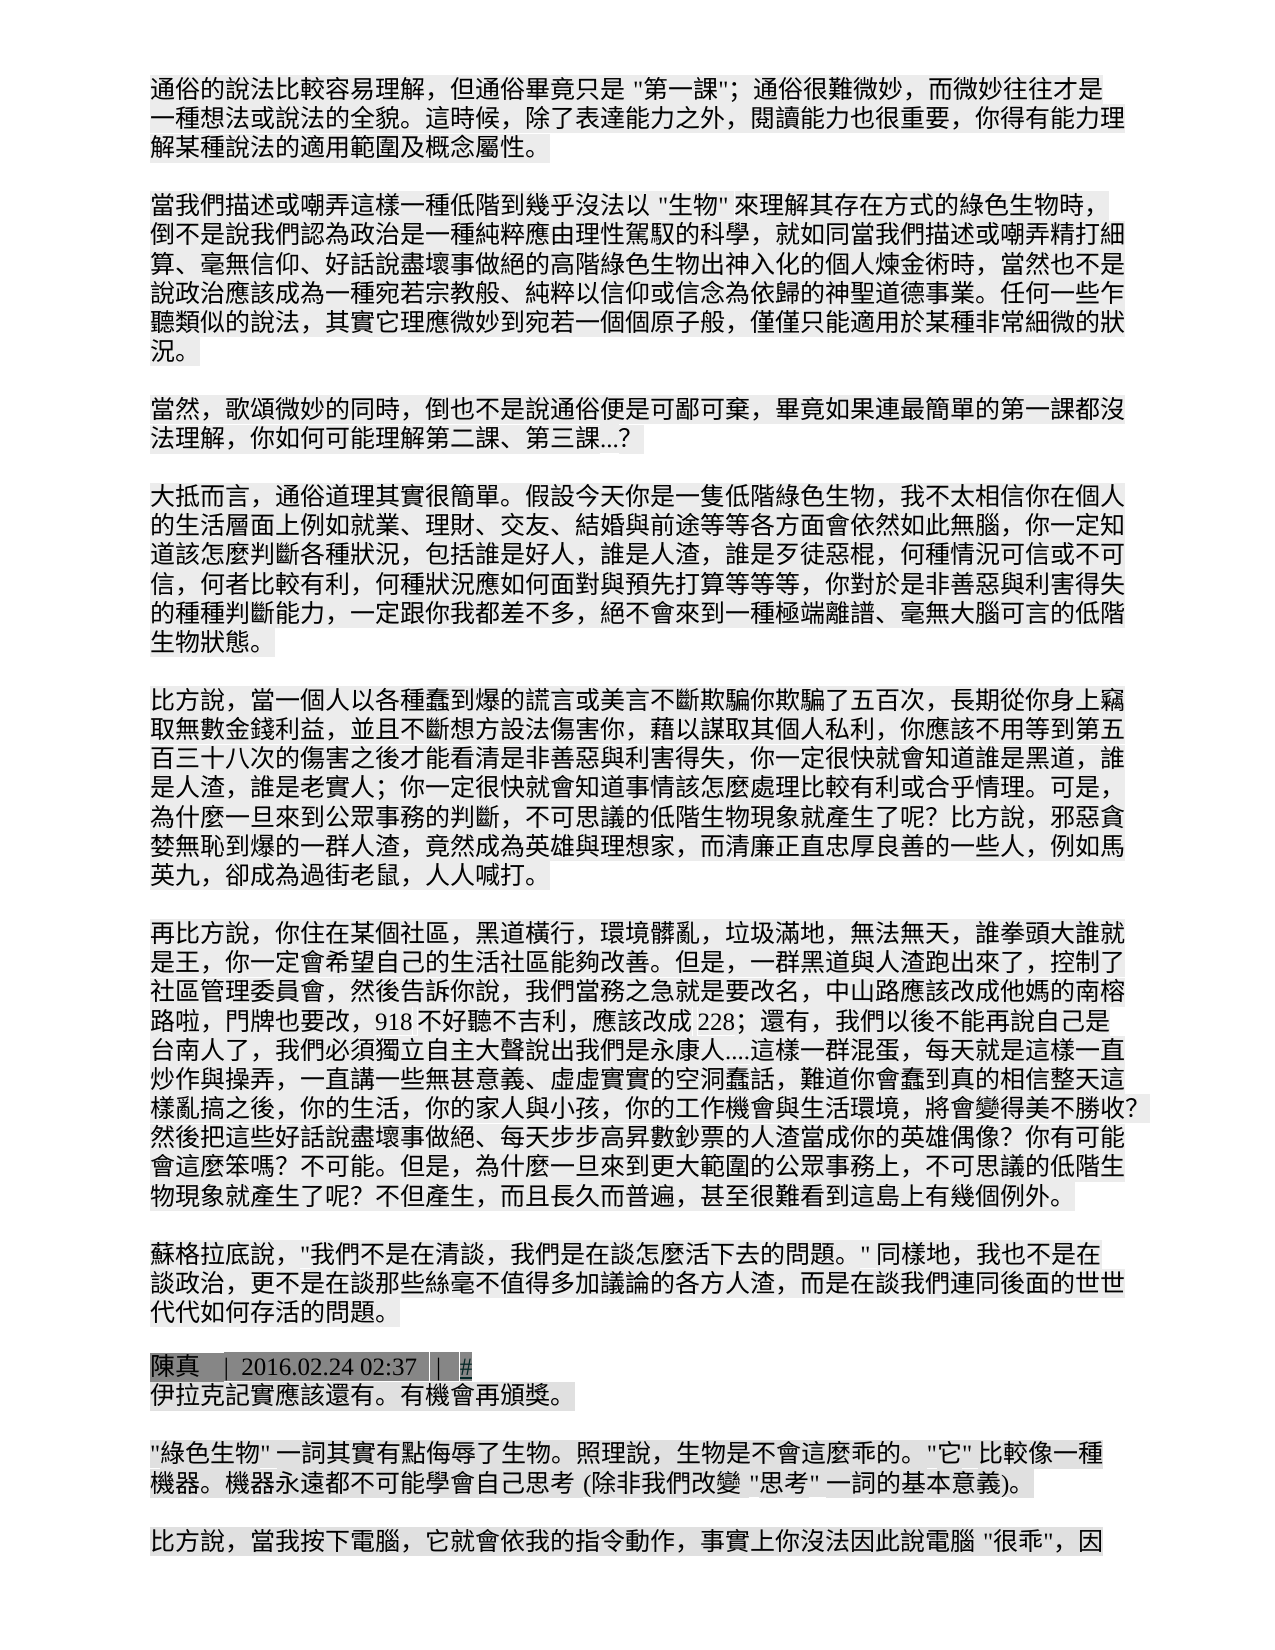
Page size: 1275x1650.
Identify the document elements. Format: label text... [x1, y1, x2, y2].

text 陳真 | 2016.02.24 02:37 | # [150, 1352, 1125, 1382]
text 伊拉克記實應該還有。有機會再頒獎。 "綠色生物" 一詞其實有點侮辱了生物。照理說，生物是不會這麼乖的。"它" 比較像一種機器。機器永遠都不可能學會自己思考 (除非我們改變 "思考" 一詞的基本意義)。 比方說，當我按下電腦，它就會依我的指令動作，事實上你沒法因此說電腦 "很乖"，因為即便是 "乖"，也還是需要一個足以自主運作的大腦和心靈才辦得到，更不用說 "抱大腿" 了。抱大腿是需要相當豐富的情感、智能與判斷能力的。 套用維根斯坦的一個基本概念 "rule following"。唯有生命，才有能力判斷要如何follow 一個 rule，機器並沒有這個本事。即便是一個運算能力比人腦優越幾億億億倍的超級電腦，即便它事實上已經幾度成功打敗了世界棋王，它還是不會思考。它可以依照無數的 rules 去運算，但它永遠都沒法跑到 rules 的 "外面" 來決定如何應對，因為它沒有 "我"；它沒有獨立於指令或規則之外的大腦與心靈。它連想 "故意犯錯" 的能力也沒有，它只能被動地 "按照" 指令行事。rule following 和 according to a rule 基本上是兩回事。 假設有一天，我開啟電腦，但它卻毫無動靜，那它一定是故障了，我不會懷疑它是不是故意的。故障和故意是兩回事。"故意" 需要智能和心靈才辦得到，故障就只是故障而已，毫無生命意義。 就生命而言，"有能力犯錯" 比 "永遠正確" 更重要；前者是一種生命跡象，但後者不是。後者頂多只能說是一種超完美、永不故障的機器而已。 生命和機器還有很多本質上的不同。比方說，生命會寫詩會胡說八道會開玩笑會起惆悵，但機器不會；即便你發展出一種寫詩或讀詩的程式輸入電腦，它也永遠寫不出情感，讀不出弦外之音。 比方說那天靜站完，跑去吃甩哥拉麵，這是甩哥們才有資格點的一道菜。你聽了，馬上知道我在胡說八道些有的沒的；在這樣一種胡說八道中，產生一種趣味。但是 "聽" 在機器的 "耳朵" 裏(事實上它也沒有能力 "聽")，絕不會哈哈大笑，它甚至可能會進一步糾正我寫錯字了，是帥哥，不是甩哥；而且還會糾正我菜單上根本沒有 "甩哥拉麵"，是甩麵才對。 哪天，你對著某人打出一顆子彈，也許打中也許沒打中。但是不管有沒有打中，你都不能怪子彈 "不聽話"，你只能怪你自己技術不佳，因為子彈並沒有 "不聽話" 的能力。換句話說，它也不可能 "聽話"，當然更不可能抱你大腿。對子彈而言，"聽話" 與否是永遠跟它扯不上絲毫關係的，因為它沒有 rule following的能力，它只能依指令動作(according to a rule)。 比方說，我來講個笑話，有點限制級，18歲以下的讀者，請家長立即帶離現場： 話說康德不是生活很規律嗎？(說不定有點強迫症)他每天固定下午三點會去散步。有一天，因為吃壞東西蔡賽，耽擱了兩分鐘才出門散步。他的鄰居看到他出門了，然後再抬頭看看自己家裏客廳的時鐘，"咦？怎麼三點兩分了？"鄰居以為是自己家的時鐘慢了，就動手把它調回三點。 跟康德一樣，有個人生活也很規律，凡事按表操課。他固定周一、三、五晚上十一點會和他的愛人做愛做的事。話說他的愛人可能不太愛乾淨，私密處滋生許多細菌，導致細菌社區人口有點擁擠，生活品質很差，許多細菌抱怨連連。 有一天，甲細菌老王看到乙細菌老李一家在打包，好像是要出遠門。於是就問說，"老李啊，你們打包要上哪啊?" 老李說，"我們要移民啦，這地方真的不是給細菌住的，太爛了"。老王聽了好羨慕，於是就問說："那你們幾點要離開? 我來給你們送行啊。" 老李說："今天星期三，我們決定搭今晚十一點的特快車出境"。 當我瞎掰了這樣一個故事，不管你覺得好不好笑，或聽懂不懂什麼是特快車，大概都能知道我是在講笑話。但你覺得機器有這本事理解這樣一個笑話嗎？你想，你的電腦 "聽" 了，會哈哈大笑、樂上一整天嗎？恐怕不太可能。 由此也能看出生命究竟是怎麼一回事。他是一種活的東西，不但活在規則之外，更活在規則之上，他有自己的心靈和大腦。 [150, 1382, 1125, 1556]
text (續) 應該這麼說，綠色生物有兩種，一種低階，無腦，沒有生命跡象，它不知道自己在幹什麼；並不是因為它很笨，而是更慘的，因為它根本沒有 "自己"。另一種卻剛好相反，物慾橫流，精打細算，城府極深，"智商" 高到簡直破表。毫無疑問，後者統治了前者，寄生在前者的軀殼上，任其使喚。 很難想像怎麼會有這樣一種無腦生物。你很難用 "生物" 來理解這樣一種存在方式。它並不是不理性或非理性，而是它根本沒有理性(與感性)這回事。 這是通俗版的說法，曾寫過一篇稍微比較進階版的，叫做 "政治做為一種語言遊戲：一個非心靈式的理解"，描述一種 "非心靈式" 的意義觀，登在某一本書上。那篇不容易貼出來，因為它有大量註解；藉著那些註解，說法也許會比較完整。 通俗的說法比較容易理解，但通俗畢竟只是 "第一課"；通俗很難微妙，而微妙往往才是一種想法或說法的全貌。這時候，除了表達能力之外，閱讀能力也很重要，你得有能力理解某種說法的適用範圍及概念屬性。 當我們描述或嘲弄這樣一種低階到幾乎沒法以 "生物" 來理解其存在方式的綠色生物時，倒不是說我們認為政治是一種純粹應由理性駕馭的科學，就如同當我們描述或嘲弄精打細算、毫無信仰、好話說盡壞事做絕的高階綠色生物出神入化的個人煉金術時，當然也不是說政治應該成為一種宛若宗教般、純粹以信仰或信念為依歸的神聖道德事業。任何一些乍聽類似的說法，其實它理應微妙到宛若一個個原子般，僅僅只能適用於某種非常細微的狀況。 當然，歌頌微妙的同時，倒也不是說通俗便是可鄙可棄，畢竟如果連最簡單的第一課都沒法理解，你如何可能理解第二課、第三課...？ 大抵而言，通俗道理其實很簡單。假設今天你是一隻低階綠色生物，我不太相信你在個人的生活層面上例如就業、理財、交友、結婚與前途等等各方面會依然如此無腦，你一定知道該怎麼判斷各種狀況，包括誰是好人，誰是人渣，誰是歹徒惡棍，何種情況可信或不可信，何者比較有利，何種狀況應如何面對與預先打算等等等，你對於是非善惡與利害得失的種種判斷能力，一定跟你我都差不多，絕不會來到一種極端離譜、毫無大腦可言的低階生物狀態。 比方說，當一個人以各種蠢到爆的謊言或美言不斷欺騙你欺騙了五百次，長期從你身上竊取無數金錢利益，並且不斷想方設法傷害你，藉以謀取其個人私利，你應該不用等到第五百三十八次的傷害之後才能看清是非善惡與利害得失，你一定很快就會知道誰是黑道，誰是人渣，誰是老實人；你一定很快就會知道事情該怎麼處理比較有利或合乎情理。可是，為什麼一旦來到公眾事務的判斷，不可思議的低階生物現象就產生了呢？比方說，邪惡貪婪無恥到爆的一群人渣，竟然成為英雄與理想家，而清廉正直忠厚良善的一些人，例如馬英九，卻成為過街老鼠，人人喊打。 再比方說，你住在某個社區，黑道橫行，環境髒亂，垃圾滿地，無法無天，誰拳頭大誰就是王，你一定會希望自己的生活社區能夠改善。但是，一群黑道與人渣跑出來了，控制了社區管理委員會，然後告訴你說，我們當務之急就是要改名，中山路應該改成他媽的南榕路啦，門牌也要改，918不好聽不吉利，應該改成228；還有，我們以後不能再說自己是台南人了，我們必須獨立自主大聲說出我們是永康人....這樣一群混蛋，每天就是這樣一直炒作與操弄，一直講一些無甚意義、虛虛實實的空洞蠢話，難道你會蠢到真的相信整天這樣亂搞之後，你的生活，你的家人與小孩，你的工作機會與生活環境，將會變得美不勝收？然後把這些好話說盡壞事做絕、每天步步高昇數鈔票的人渣當成你的英雄偶像？你有可能會這麼笨嗎？不可能。但是，為什麼一旦來到更大範圍的公眾事務上，不可思議的低階生物現象就產生了呢？不但產生，而且長久而普遍，甚至很難看到這島上有幾個例外。 蘇格拉底說，"我們不是在清談，我們是在談怎麼活下去的問題。" 同樣地，我也不是在談政治，更不是在談那些絲毫不值得多加議論的各方人渣，而是在談我們連同後面的世世代代如何存活的問題。 [150, 75, 1125, 1327]
